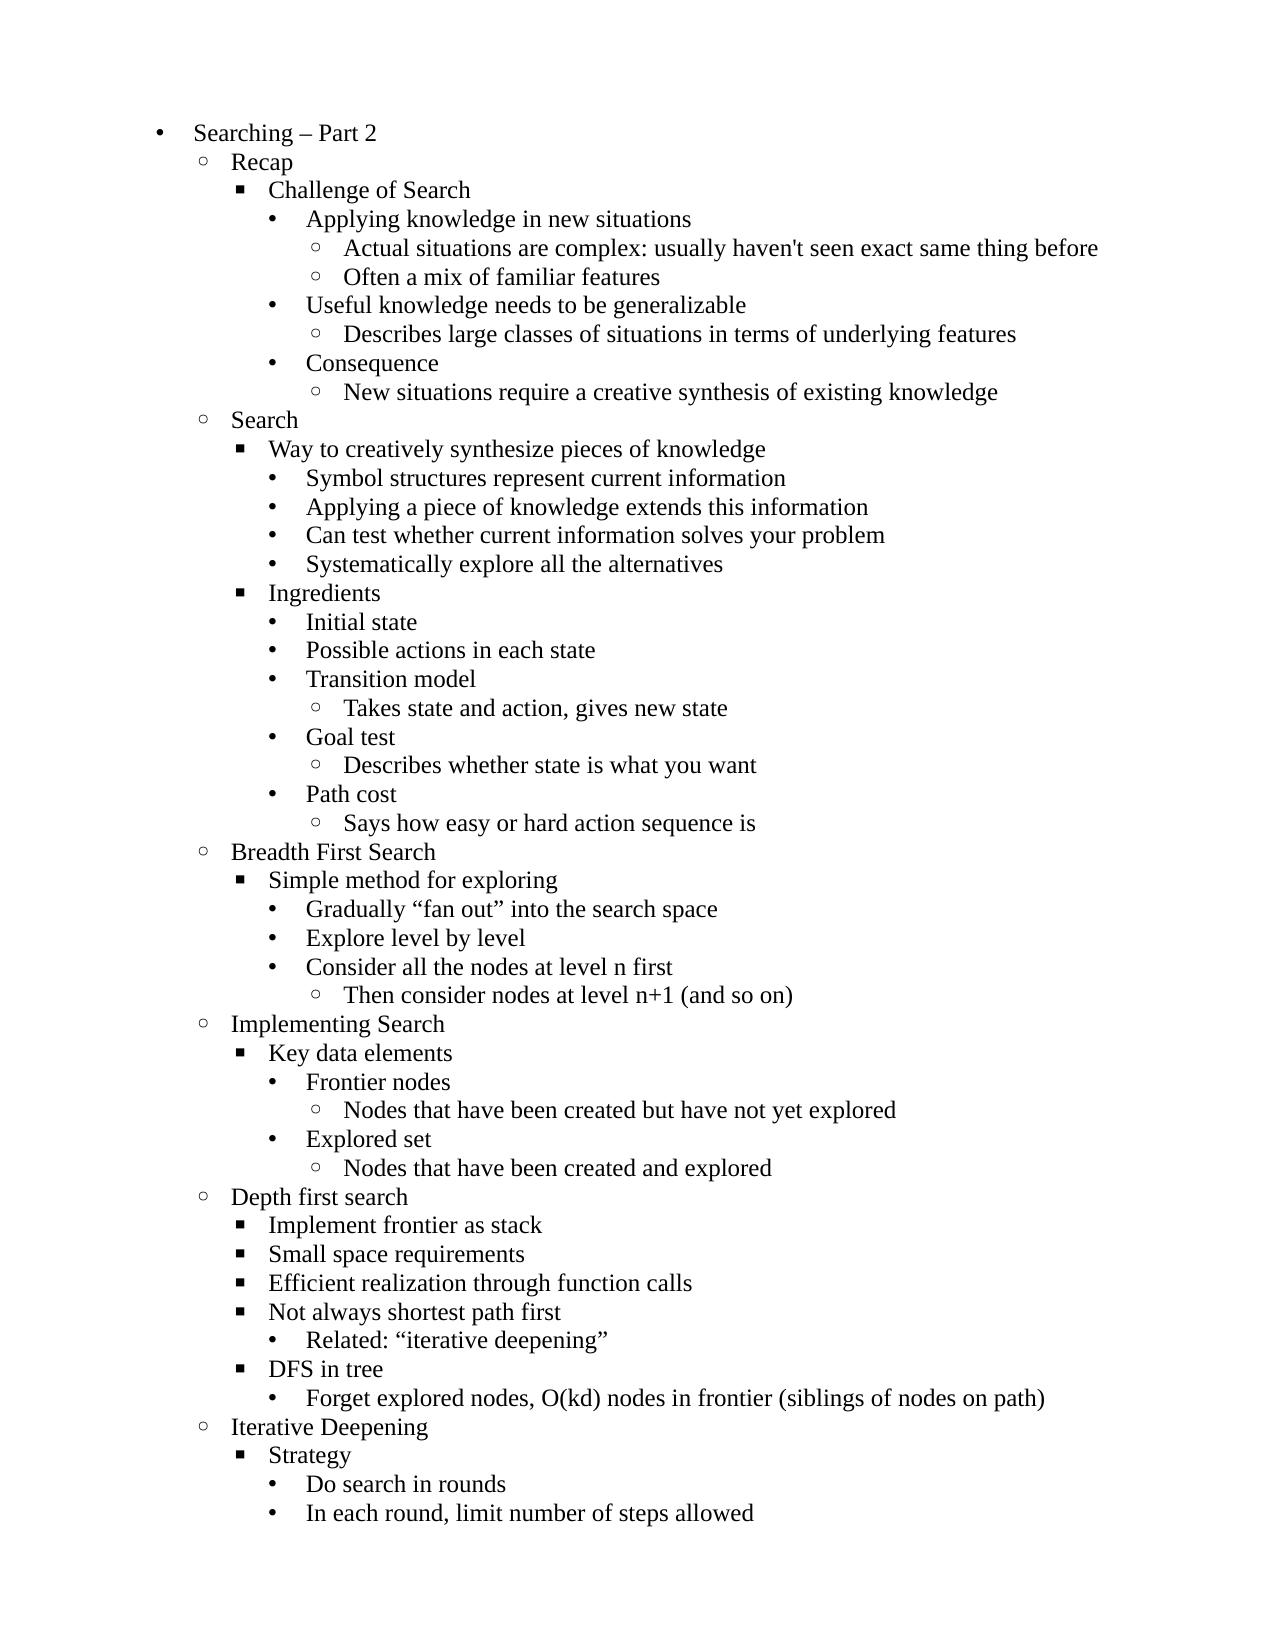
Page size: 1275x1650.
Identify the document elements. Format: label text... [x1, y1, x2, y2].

list Consider all the nodes at level n first [268, 952, 1157, 981]
list Not always shortest path first [231, 1297, 1157, 1326]
list Gradually “fan out” into the search space [268, 894, 1157, 923]
list Strategy [231, 1441, 1157, 1469]
list Initial state [268, 607, 1157, 636]
list Applying a piece of knowledge extends this information [268, 492, 1157, 521]
list Implement frontier as stack [231, 1211, 1157, 1239]
list Then consider nodes at level n+1 (and so on) [306, 981, 1157, 1009]
list New situations require a creative synthesis of existing knowledge [306, 377, 1157, 406]
list Breadth First Search [193, 837, 1157, 866]
list Related: “iterative deepening” [268, 1326, 1157, 1354]
list Efficient realization through function calls [231, 1268, 1157, 1297]
list Do search in rounds [268, 1469, 1157, 1498]
list Search [193, 406, 1157, 434]
list Applying knowledge in new situations [268, 204, 1157, 233]
list Transition model [268, 664, 1157, 693]
list Says how easy or hard action sequence is [306, 808, 1157, 837]
list Ingredients [231, 578, 1157, 607]
list Recap [193, 147, 1157, 176]
list Way to creatively synthesize pieces of knowledge [231, 434, 1157, 463]
list Frontier nodes [268, 1067, 1157, 1096]
list Challenge of Search [231, 176, 1157, 204]
list Useful knowledge needs to be generalizable [268, 291, 1157, 319]
list Small space requirements [231, 1239, 1157, 1268]
list Describes large classes of situations in terms of underlying features [306, 319, 1157, 348]
list Often a mix of familiar features [306, 262, 1157, 291]
list Takes state and action, gives new state [306, 693, 1157, 722]
list In each round, limit number of steps allowed [268, 1498, 1157, 1527]
list Key data elements [231, 1038, 1157, 1067]
list Searching – Part 2 [156, 118, 1157, 147]
list Forget explored nodes, O(kd) nodes in frontier (siblings of nodes on path) [268, 1383, 1157, 1412]
list Implementing Search [193, 1009, 1157, 1038]
list Consequence [268, 348, 1157, 377]
list Systematically explore all the alternatives [268, 549, 1157, 578]
list Simple method for exploring [231, 866, 1157, 894]
list Explore level by level [268, 923, 1157, 952]
list Describes whether state is what you want [306, 751, 1157, 779]
list DFS in tree [231, 1354, 1157, 1383]
list Goal test [268, 722, 1157, 751]
list Depth first search [193, 1182, 1157, 1211]
list Nodes that have been created and explored [306, 1153, 1157, 1182]
list Nodes that have been created but have not yet explored [306, 1096, 1157, 1124]
list Actual situations are complex: usually haven't seen exact same thing before [306, 233, 1157, 262]
list Symbol structures represent current information [268, 463, 1157, 492]
list Possible actions in each state [268, 636, 1157, 664]
list Path cost [268, 779, 1157, 808]
list Can test whether current information solves your problem [268, 521, 1157, 549]
list Explored set [268, 1124, 1157, 1153]
list Iterative Deepening [193, 1412, 1157, 1441]
